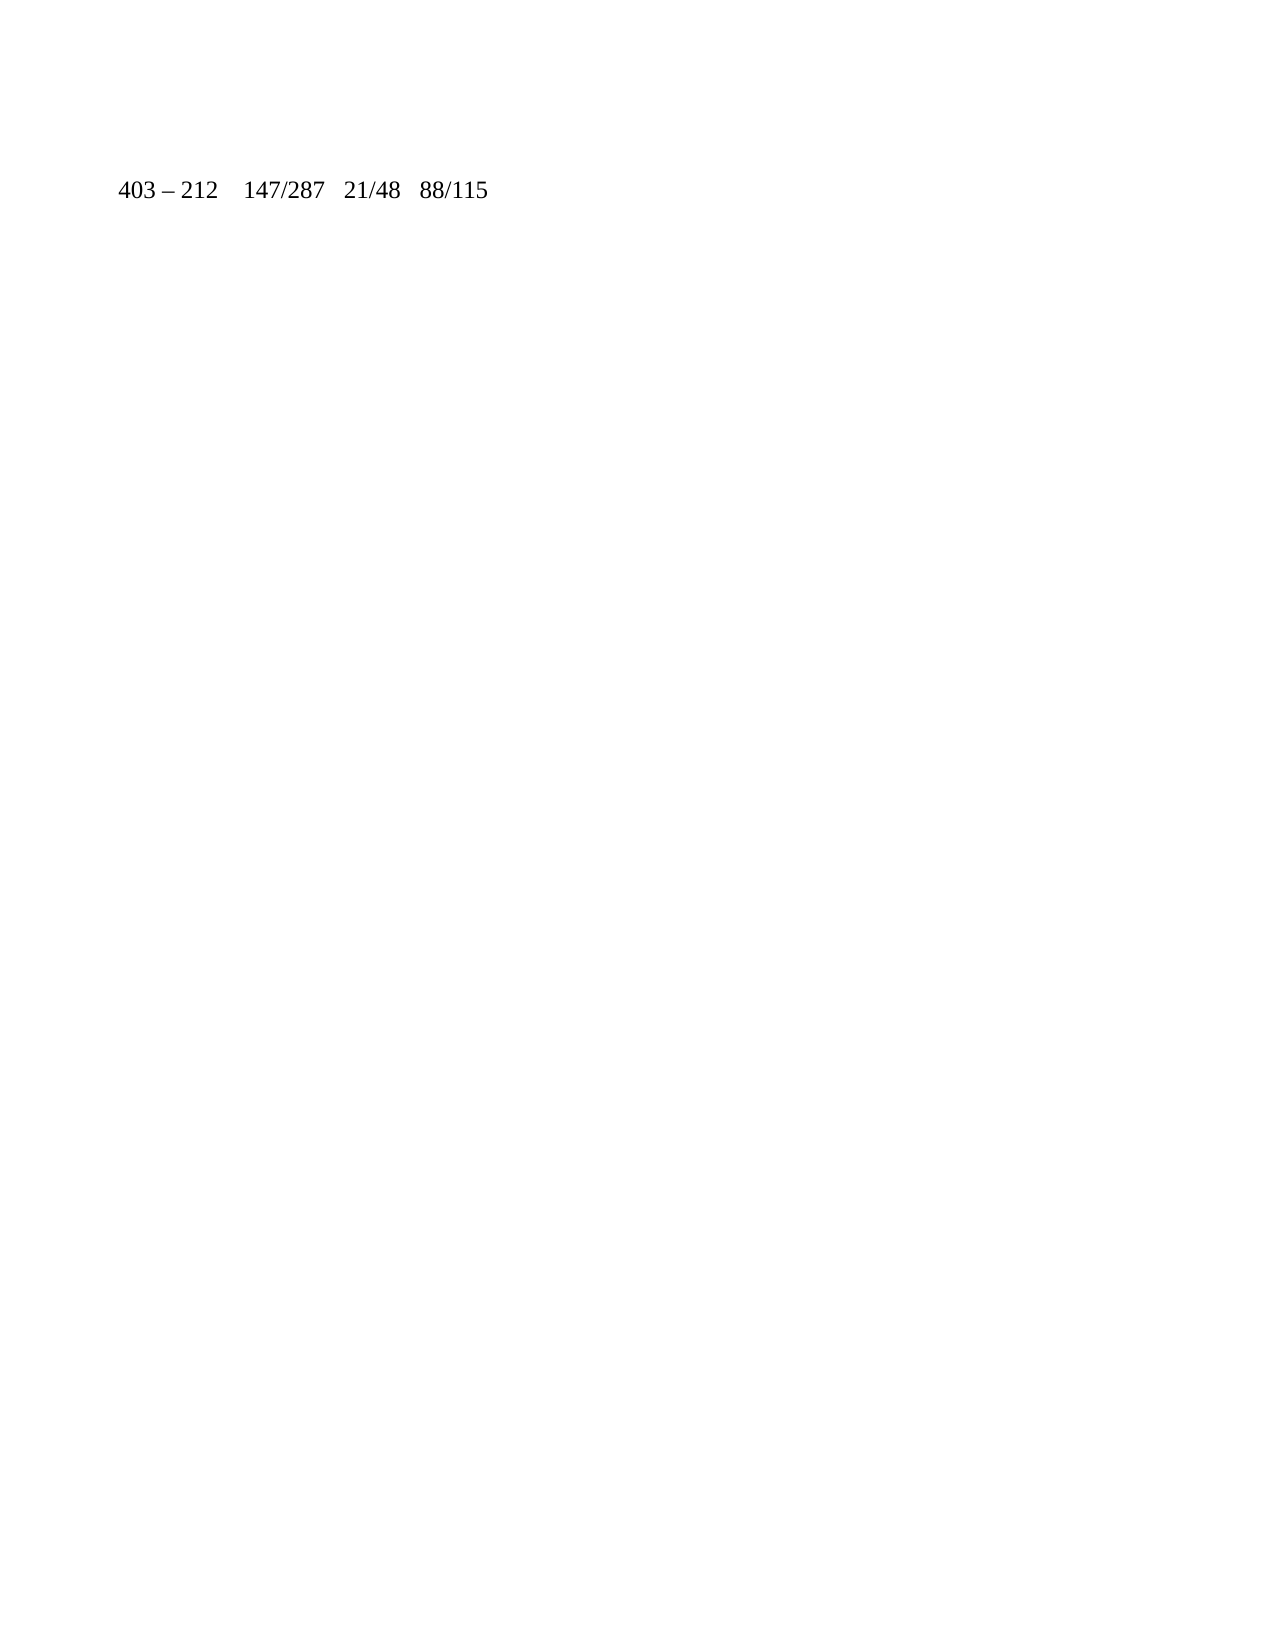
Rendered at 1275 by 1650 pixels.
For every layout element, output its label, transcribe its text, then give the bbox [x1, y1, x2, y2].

text 403 – 212 147/287 21/48 88/115 [118, 176, 1157, 204]
